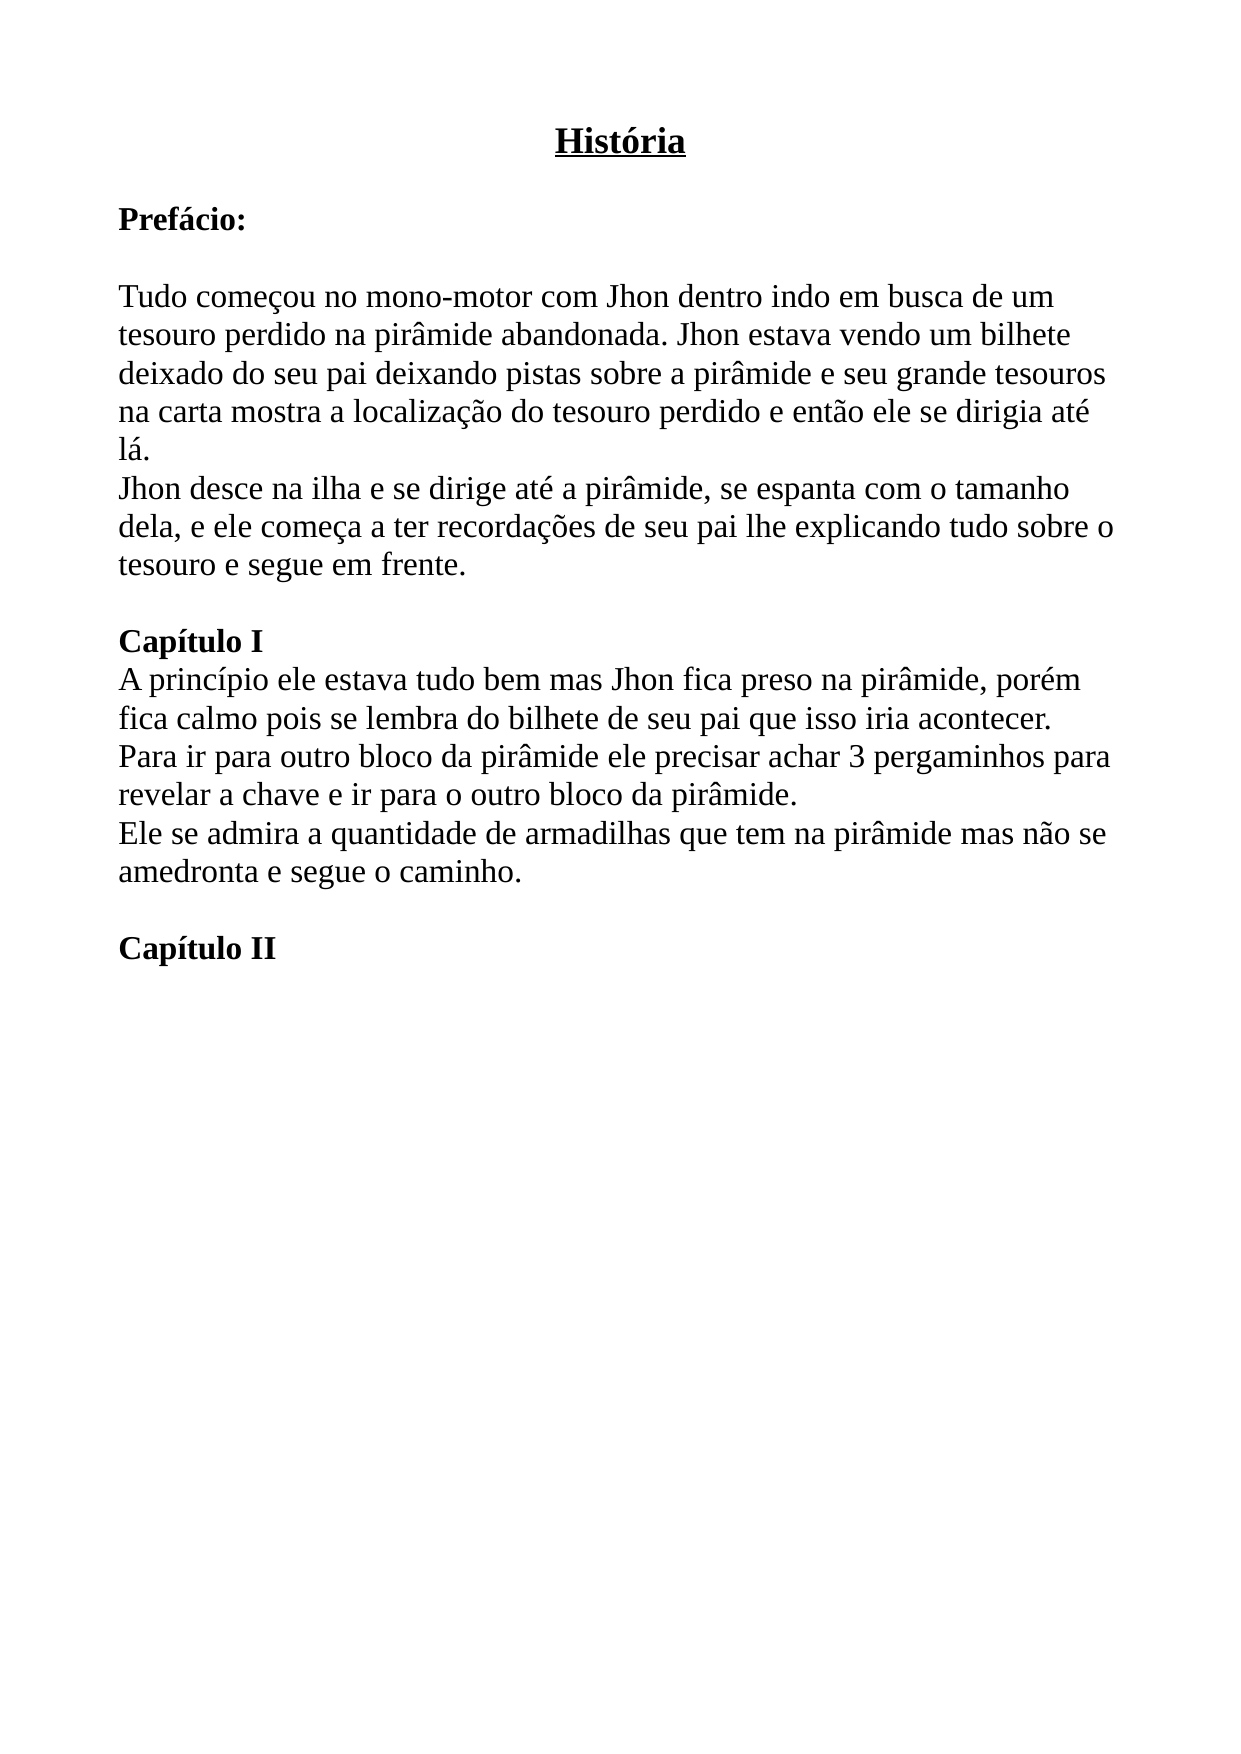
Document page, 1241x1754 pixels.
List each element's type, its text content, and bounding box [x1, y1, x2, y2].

text Prefácio: [118, 199, 1122, 238]
text Tudo começou no mono-motor com Jhon dentro indo em busca de um tesouro perdido na pirâmide abandonada. Jhon estava vendo um bilhete deixado do seu pai deixando pistas sobre a pirâmide e seu grande tesouros na carta mostra a localização do tesouro perdido e então ele se dirigia até lá. [118, 276, 1122, 468]
text História [118, 118, 1122, 161]
text Ele se admira a quantidade de armadilhas que tem na pirâmide mas não se amedronta e segue o caminho. [118, 813, 1122, 889]
text Jhon desce na ilha e se dirige até a pirâmide, se espanta com o tamanho dela, e ele começa a ter recordações de seu pai lhe explicando tudo sobre o tesouro e segue em frente. [118, 468, 1122, 583]
text Para ir para outro bloco da pirâmide ele precisar achar 3 pergaminhos para revelar a chave e ir para o outro bloco da pirâmide. [118, 736, 1122, 813]
text Capítulo II [118, 928, 1122, 966]
text A princípio ele estava tudo bem mas Jhon fica preso na pirâmide, porém fica calmo pois se lembra do bilhete de seu pai que isso iria acontecer. [118, 659, 1122, 736]
text Capítulo I [118, 621, 1122, 659]
